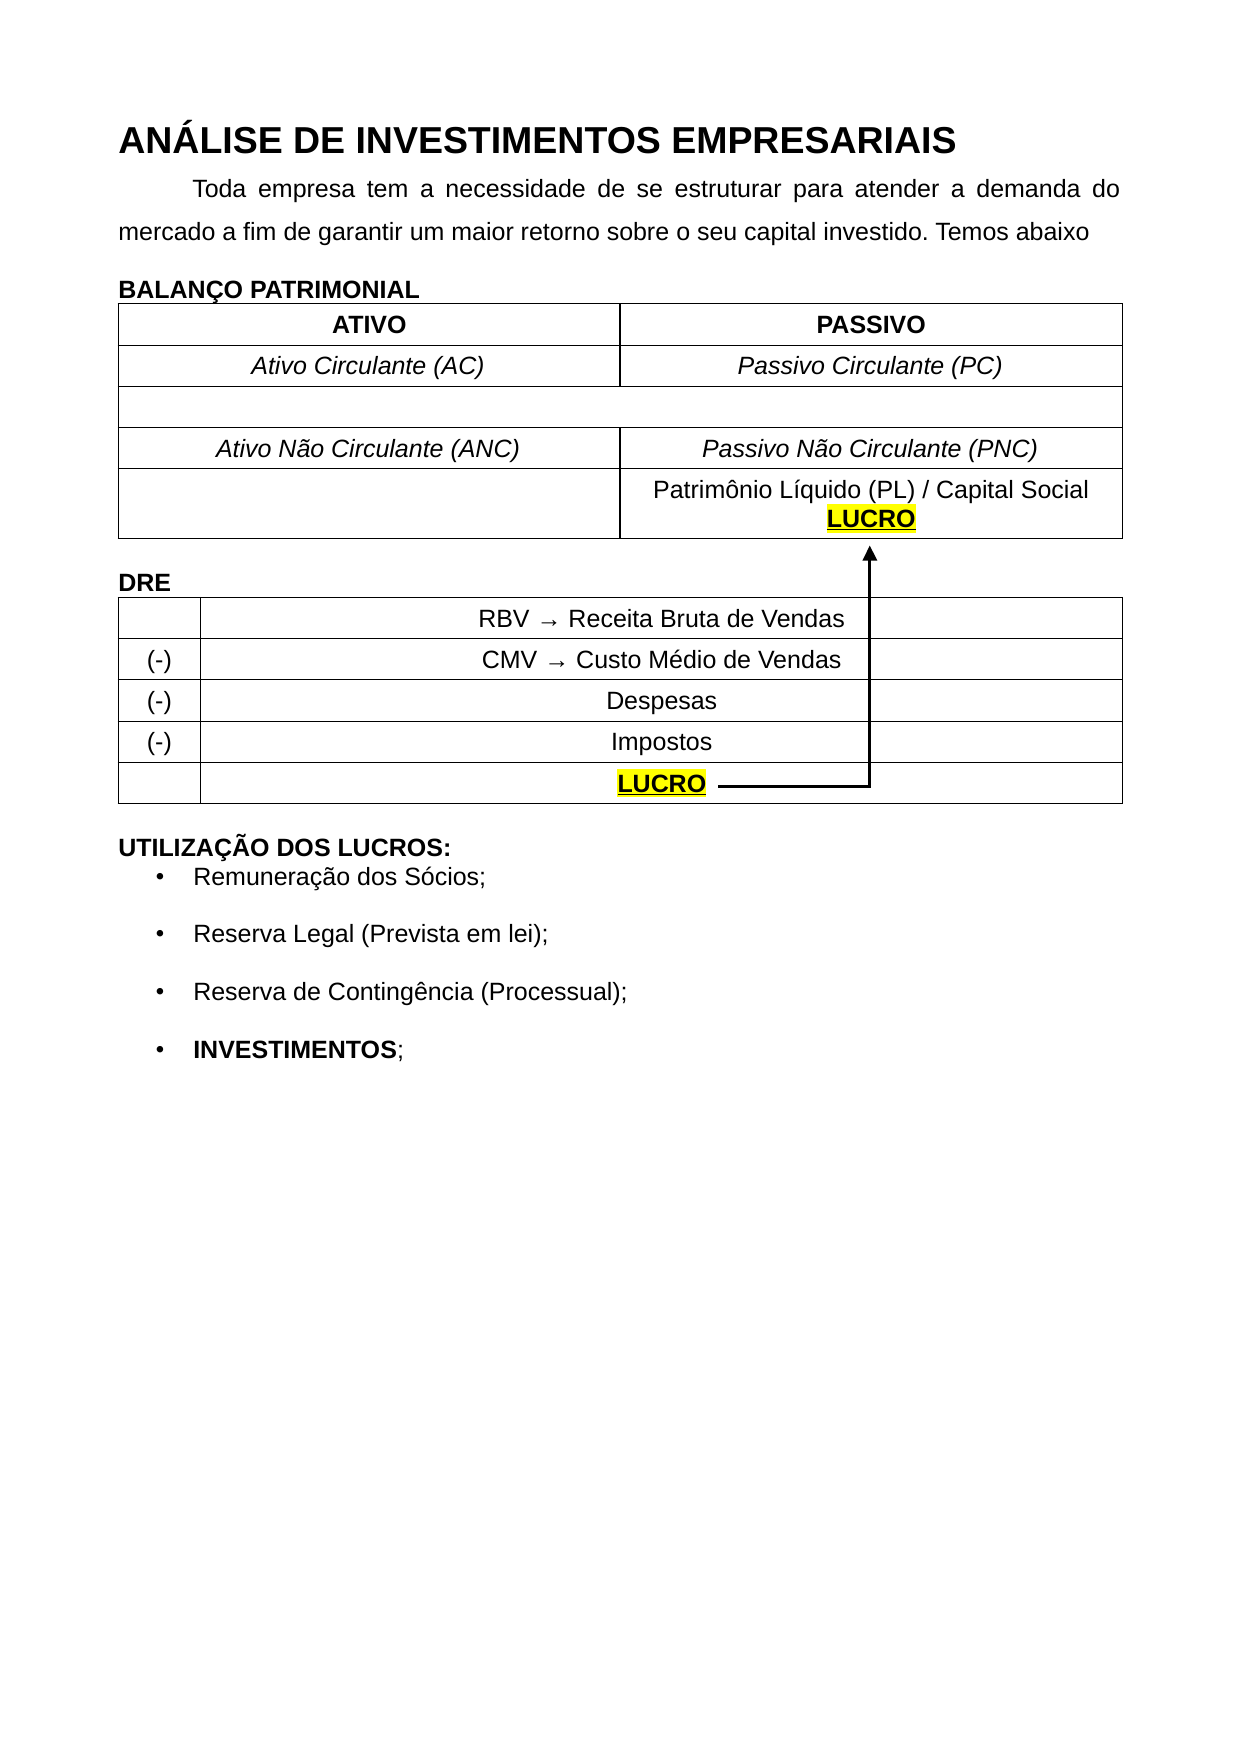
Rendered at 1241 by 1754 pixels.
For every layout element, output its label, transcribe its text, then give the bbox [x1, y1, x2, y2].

table_header RBV → Receita Bruta de Vendas [201, 598, 868, 638]
table_cell (-) [119, 680, 200, 721]
table_cell (-) [119, 639, 200, 679]
text UTILIZAÇÃO DOS LUCROS: [118, 833, 1122, 862]
table_cell [871, 722, 1122, 762]
list Reserva Legal (Prevista em lei); [156, 919, 1122, 948]
table_header PASSIVO [621, 304, 1122, 344]
table_cell Patrimônio Líquido (PL) / Capital Social LUCRO [621, 469, 1122, 538]
subtitle ANÁLISE DE INVESTIMENTOS EMPRESARIAIS [118, 118, 1122, 161]
table_cell Impostos [201, 722, 868, 762]
table_cell Ativo Não Circulante (ANC) [119, 428, 619, 468]
table_cell [119, 387, 1122, 427]
list INVESTIMENTOS; [156, 1035, 1122, 1064]
table_header [871, 598, 1122, 638]
table_cell CMV → Custo Médio de Vendas [201, 639, 868, 679]
table_cell Ativo Circulante (AC) [119, 346, 619, 386]
text BALANÇO PATRIMONIAL [118, 274, 1122, 303]
list Reserva de Contingência (Processual); [156, 977, 1122, 1006]
table_cell [871, 680, 1122, 721]
text DRE [118, 568, 868, 597]
table_header [119, 598, 200, 638]
table_cell Passivo Não Circulante (PNC) [621, 428, 1122, 468]
text [871, 568, 1122, 597]
table_cell [119, 469, 619, 538]
table_cell (-) [119, 722, 200, 762]
table_cell Despesas [201, 680, 868, 721]
list Remuneração dos Sócios; [156, 862, 1122, 891]
table_cell Passivo Circulante (PC) [621, 346, 1122, 386]
table_cell [871, 639, 1122, 679]
table_cell [119, 763, 200, 803]
table_header ATIVO [119, 304, 619, 344]
table_cell LUCRO [201, 763, 1122, 803]
text Toda empresa tem a necessidade de se estruturar para atender a demanda do mercado a fim de garantir um maior retorno sobre o seu capital investido. Temos abaixo [118, 174, 1122, 246]
